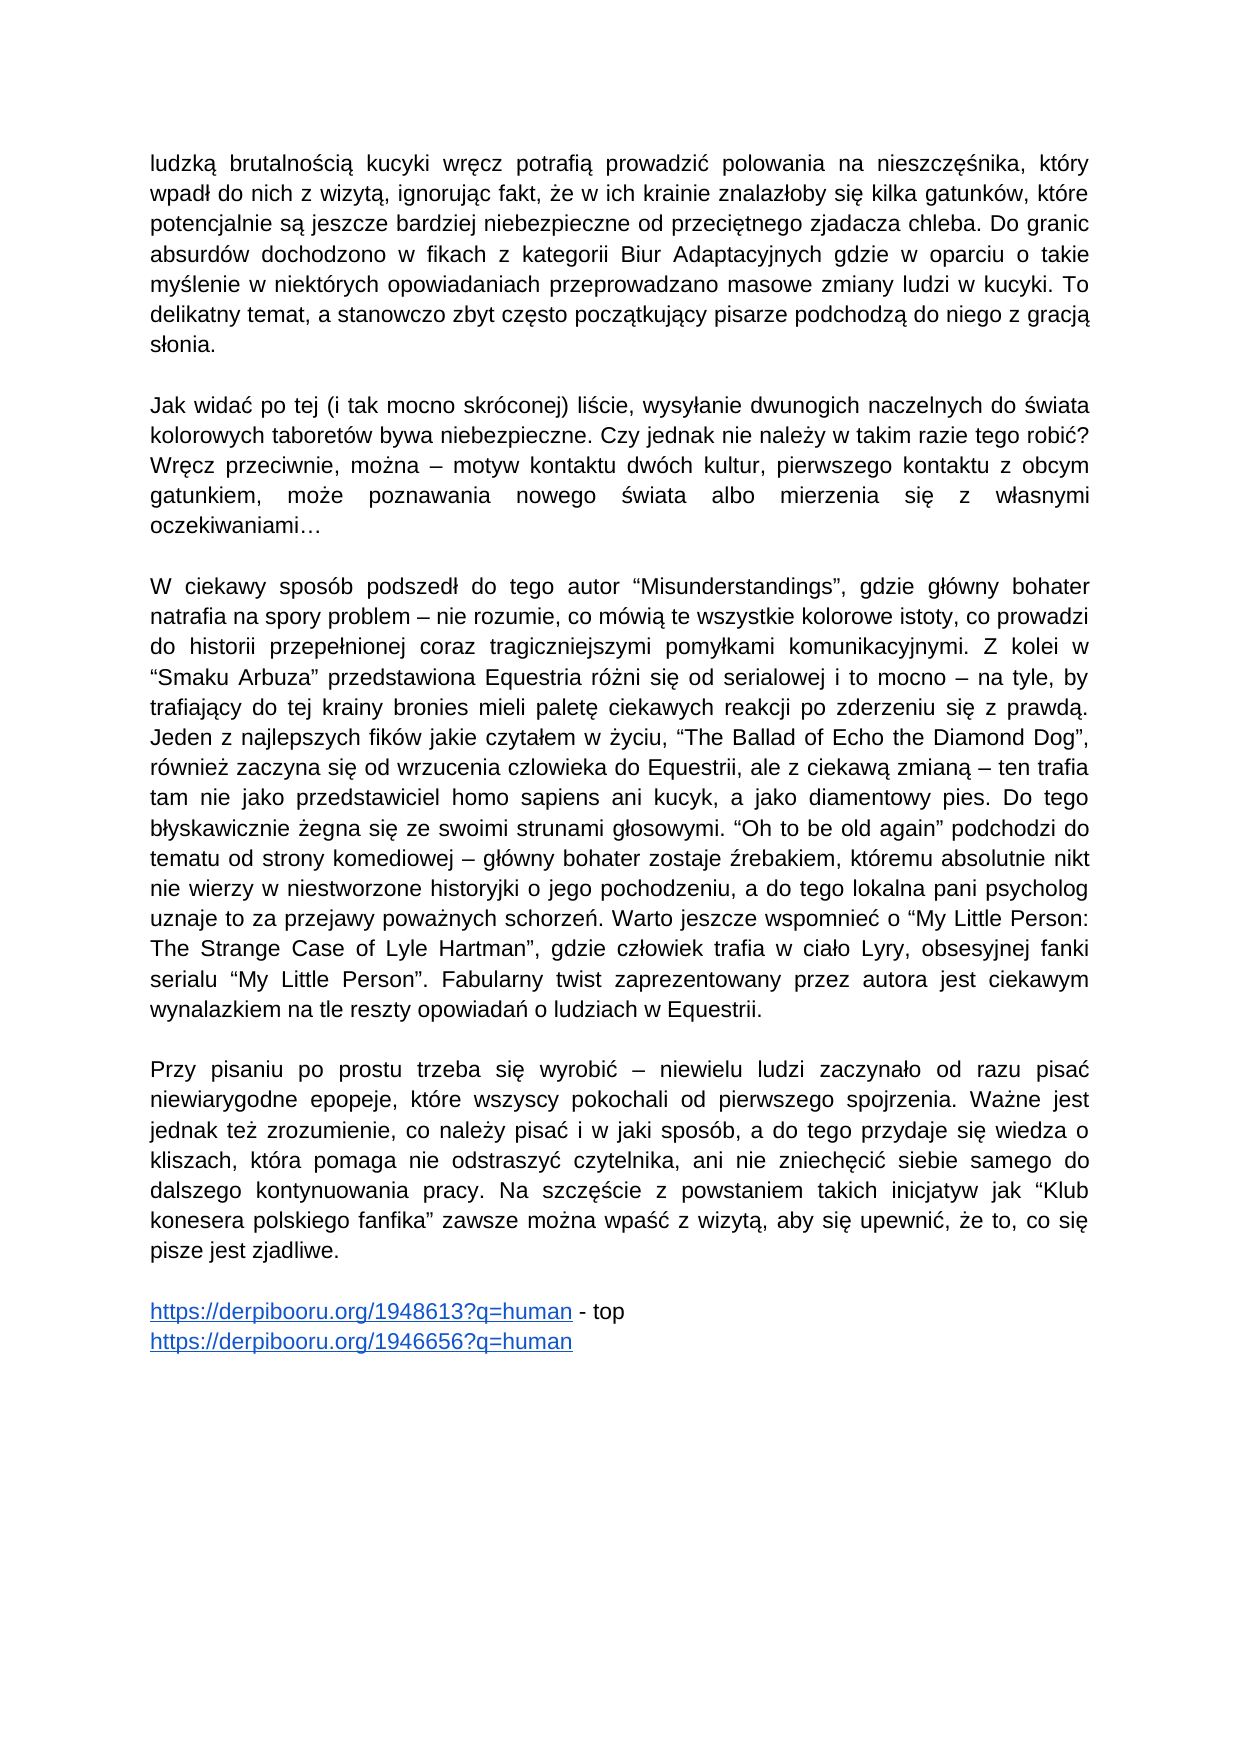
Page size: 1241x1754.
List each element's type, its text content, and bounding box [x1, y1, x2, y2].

text ludzką brutalnością kucyki wręcz potrafią prowadzić polowania na nieszczęśnika, który wpadł do nich z wizytą, ignorując fakt, że w ich krainie znalazłoby się kilka gatunków, które potencjalnie są jeszcze bardziej niebezpieczne od przeciętnego zjadacza chleba. Do granic absurdów dochodzono w fikach z kategorii Biur Adaptacyjnych gdzie w oparciu o takie myślenie w niektórych opowiadaniach przeprowadzano masowe zmiany ludzi w kucyki. To delikatny temat, a stanowczo zbyt często początkujący pisarze podchodzą do niego z gracją słonia. [150, 150, 1090, 358]
text W ciekawy sposób podszedł do tego autor “Misunderstandings”, gdzie główny bohater natrafia na spory problem – nie rozumie, co mówią te wszystkie kolorowe istoty, co prowadzi do historii przepełnionej coraz tragiczniejszymi pomyłkami komunikacyjnymi. Z kolei w “Smaku Arbuza” przedstawiona Equestria różni się od serialowej i to mocno – na tyle, by trafiający do tej krainy bronies mieli paletę ciekawych reakcji po zderzeniu się z prawdą. Jeden z najlepszych fików jakie czytałem w życiu, “The Ballad of Echo the Diamond Dog”, również zaczyna się od wrzucenia czlowieka do Equestrii, ale z ciekawą zmianą – ten trafia tam nie jako przedstawiciel homo sapiens ani kucyk, a jako diamentowy pies. Do tego błyskawicznie żegna się ze swoimi strunami głosowymi. “Oh to be old again” podchodzi do tematu od strony komediowej – główny bohater zostaje źrebakiem, któremu absolutnie nikt nie wierzy w niestworzone historyjki o jego pochodzeniu, a do tego lokalna pani psycholog uznaje to za przejawy poważnych schorzeń. Warto jeszcze wspomnieć o “My Little Person: The Strange Case of Lyle Hartman”, gdzie człowiek trafia w ciało Lyry, obsesyjnej fanki serialu “My Little Person”. Fabularny twist zaprezentowany przez autora jest ciekawym wynalazkiem na tle reszty opowiadań o ludziach w Equestrii. [150, 573, 1090, 1022]
text Jak widać po tej (i tak mocno skróconej) liście, wysyłanie dwunogich naczelnych do świata kolorowych taboretów bywa niebezpieczne. Czy jednak nie należy w takim razie tego robić? Wręcz przeciwnie, można – motyw kontaktu dwóch kultur, pierwszego kontaktu z obcym gatunkiem, może poznawania nowego świata albo mierzenia się z własnymi oczekiwaniami… [150, 392, 1090, 539]
text Przy pisaniu po prostu trzeba się wyrobić – niewielu ludzi zaczynało od razu pisać niewiarygodne epopeje, które wszyscy pokochali od pierwszego spojrzenia. Ważne jest jednak też zrozumienie, co należy pisać i w jaki sposób, a do tego przydaje się wiedza o kliszach, która pomaga nie odstraszyć czytelnika, ani nie zniechęcić siebie samego do dalszego kontynuowania pracy. Na szczęście z powstaniem takich inicjatyw jak “Klub konesera polskiego fanfika” zawsze można wpaść z wizytą, aby się upewnić, że to, co się pisze jest zjadliwe. [150, 1056, 1090, 1264]
text https://derpibooru.org/1948613?q=human - top [150, 1298, 1090, 1324]
text https://derpibooru.org/1946656?q=human [150, 1328, 1090, 1354]
